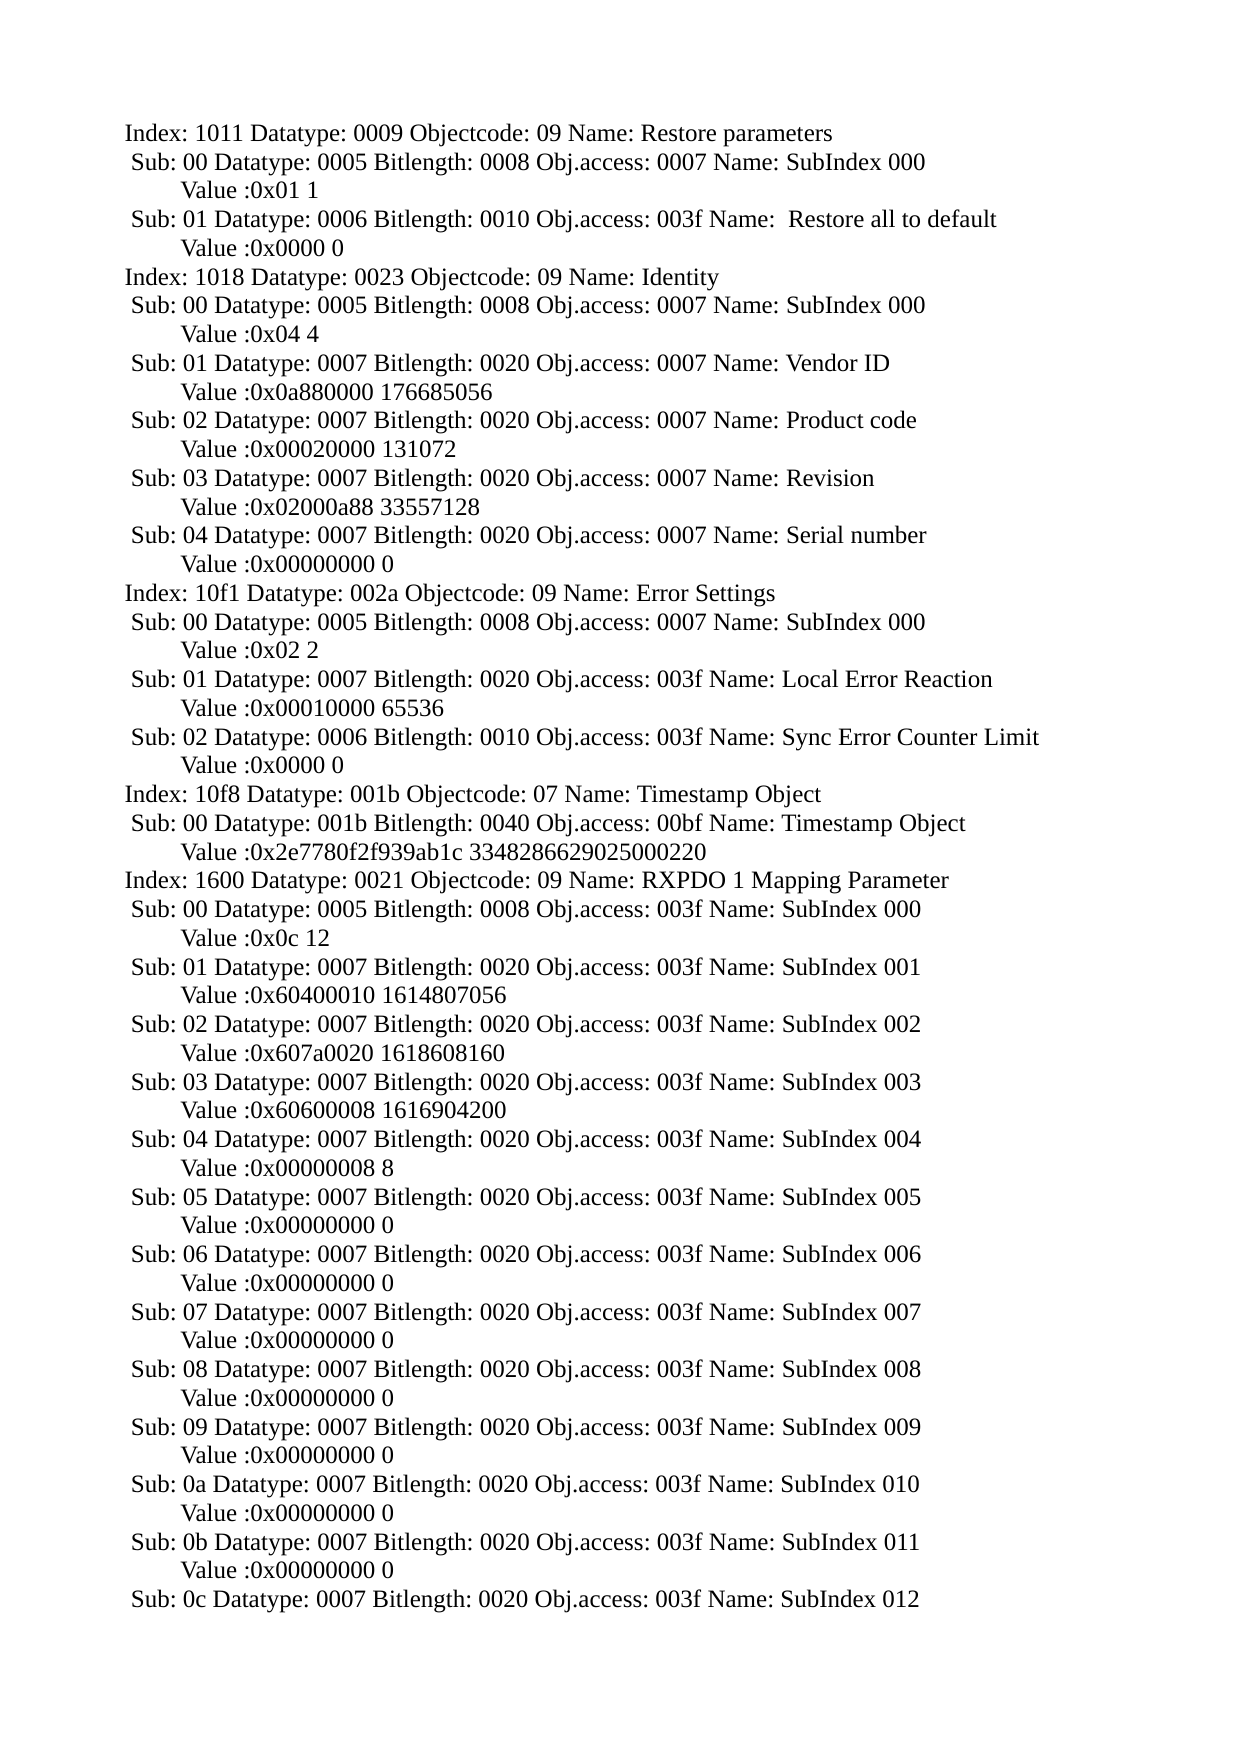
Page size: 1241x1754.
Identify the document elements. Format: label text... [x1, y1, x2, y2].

text Sub: 06 Datatype: 0007 Bitlength: 0020 Obj.access: 003f Name: SubIndex 006 [118, 1239, 1122, 1268]
text Value :0x60600008 1616904200 [118, 1096, 1122, 1124]
text Value :0x60400010 1614807056 [118, 981, 1122, 1009]
text Value :0x02000a88 33557128 [118, 492, 1122, 521]
text Sub: 03 Datatype: 0007 Bitlength: 0020 Obj.access: 0007 Name: Revision [118, 463, 1122, 492]
text Sub: 00 Datatype: 0005 Bitlength: 0008 Obj.access: 0007 Name: SubIndex 000 [118, 607, 1122, 636]
text Value :0x01 1 [118, 176, 1122, 204]
text Value :0x607a0020 1618608160 [118, 1038, 1122, 1067]
text Sub: 01 Datatype: 0007 Bitlength: 0020 Obj.access: 0007 Name: Vendor ID [118, 348, 1122, 377]
text Value :0x00000000 0 [118, 1326, 1122, 1354]
text Sub: 01 Datatype: 0006 Bitlength: 0010 Obj.access: 003f Name: Restore all to default [118, 204, 1122, 233]
text Sub: 0c Datatype: 0007 Bitlength: 0020 Obj.access: 003f Name: SubIndex 012 [118, 1584, 1122, 1613]
text Value :0x0c 12 [118, 923, 1122, 952]
text Sub: 00 Datatype: 0005 Bitlength: 0008 Obj.access: 0007 Name: SubIndex 000 [118, 291, 1122, 319]
text Sub: 02 Datatype: 0006 Bitlength: 0010 Obj.access: 003f Name: Sync Error Counter Limit [118, 722, 1122, 751]
text Value :0x0a880000 176685056 [118, 377, 1122, 406]
text Sub: 08 Datatype: 0007 Bitlength: 0020 Obj.access: 003f Name: SubIndex 008 [118, 1354, 1122, 1383]
text Sub: 09 Datatype: 0007 Bitlength: 0020 Obj.access: 003f Name: SubIndex 009 [118, 1412, 1122, 1441]
text Value :0x00000000 0 [118, 1498, 1122, 1527]
text Value :0x00000000 0 [118, 1211, 1122, 1239]
text Sub: 00 Datatype: 001b Bitlength: 0040 Obj.access: 00bf Name: Timestamp Object [118, 808, 1122, 837]
text Value :0x2e7780f2f939ab1c 3348286629025000220 [118, 837, 1122, 866]
text Value :0x0000 0 [118, 751, 1122, 779]
text Sub: 01 Datatype: 0007 Bitlength: 0020 Obj.access: 003f Name: Local Error Reaction [118, 664, 1122, 693]
text Sub: 00 Datatype: 0005 Bitlength: 0008 Obj.access: 003f Name: SubIndex 000 [118, 894, 1122, 923]
text Value :0x00020000 131072 [118, 434, 1122, 463]
text Sub: 02 Datatype: 0007 Bitlength: 0020 Obj.access: 003f Name: SubIndex 002 [118, 1009, 1122, 1038]
text Sub: 0b Datatype: 0007 Bitlength: 0020 Obj.access: 003f Name: SubIndex 011 [118, 1527, 1122, 1556]
text Value :0x00000000 0 [118, 1441, 1122, 1469]
text Value :0x0000 0 [118, 233, 1122, 262]
text Sub: 04 Datatype: 0007 Bitlength: 0020 Obj.access: 003f Name: SubIndex 004 [118, 1124, 1122, 1153]
text Sub: 03 Datatype: 0007 Bitlength: 0020 Obj.access: 003f Name: SubIndex 003 [118, 1067, 1122, 1096]
text Value :0x00000008 8 [118, 1153, 1122, 1182]
text Sub: 02 Datatype: 0007 Bitlength: 0020 Obj.access: 0007 Name: Product code [118, 406, 1122, 434]
text Index: 1011 Datatype: 0009 Objectcode: 09 Name: Restore parameters [118, 118, 1122, 147]
text Value :0x00010000 65536 [118, 693, 1122, 722]
text Index: 10f1 Datatype: 002a Objectcode: 09 Name: Error Settings [118, 578, 1122, 607]
text Value :0x02 2 [118, 636, 1122, 664]
text Sub: 0a Datatype: 0007 Bitlength: 0020 Obj.access: 003f Name: SubIndex 010 [118, 1469, 1122, 1498]
text Value :0x04 4 [118, 319, 1122, 348]
text Sub: 00 Datatype: 0005 Bitlength: 0008 Obj.access: 0007 Name: SubIndex 000 [118, 147, 1122, 176]
text Sub: 05 Datatype: 0007 Bitlength: 0020 Obj.access: 003f Name: SubIndex 005 [118, 1182, 1122, 1211]
text Sub: 01 Datatype: 0007 Bitlength: 0020 Obj.access: 003f Name: SubIndex 001 [118, 952, 1122, 981]
text Value :0x00000000 0 [118, 549, 1122, 578]
text Sub: 07 Datatype: 0007 Bitlength: 0020 Obj.access: 003f Name: SubIndex 007 [118, 1297, 1122, 1326]
text Index: 1600 Datatype: 0021 Objectcode: 09 Name: RXPDO 1 Mapping Parameter [118, 866, 1122, 894]
text Sub: 04 Datatype: 0007 Bitlength: 0020 Obj.access: 0007 Name: Serial number [118, 521, 1122, 549]
text Value :0x00000000 0 [118, 1383, 1122, 1412]
text Value :0x00000000 0 [118, 1556, 1122, 1584]
text Index: 10f8 Datatype: 001b Objectcode: 07 Name: Timestamp Object [118, 779, 1122, 808]
text Index: 1018 Datatype: 0023 Objectcode: 09 Name: Identity [118, 262, 1122, 291]
text Value :0x00000000 0 [118, 1268, 1122, 1297]
